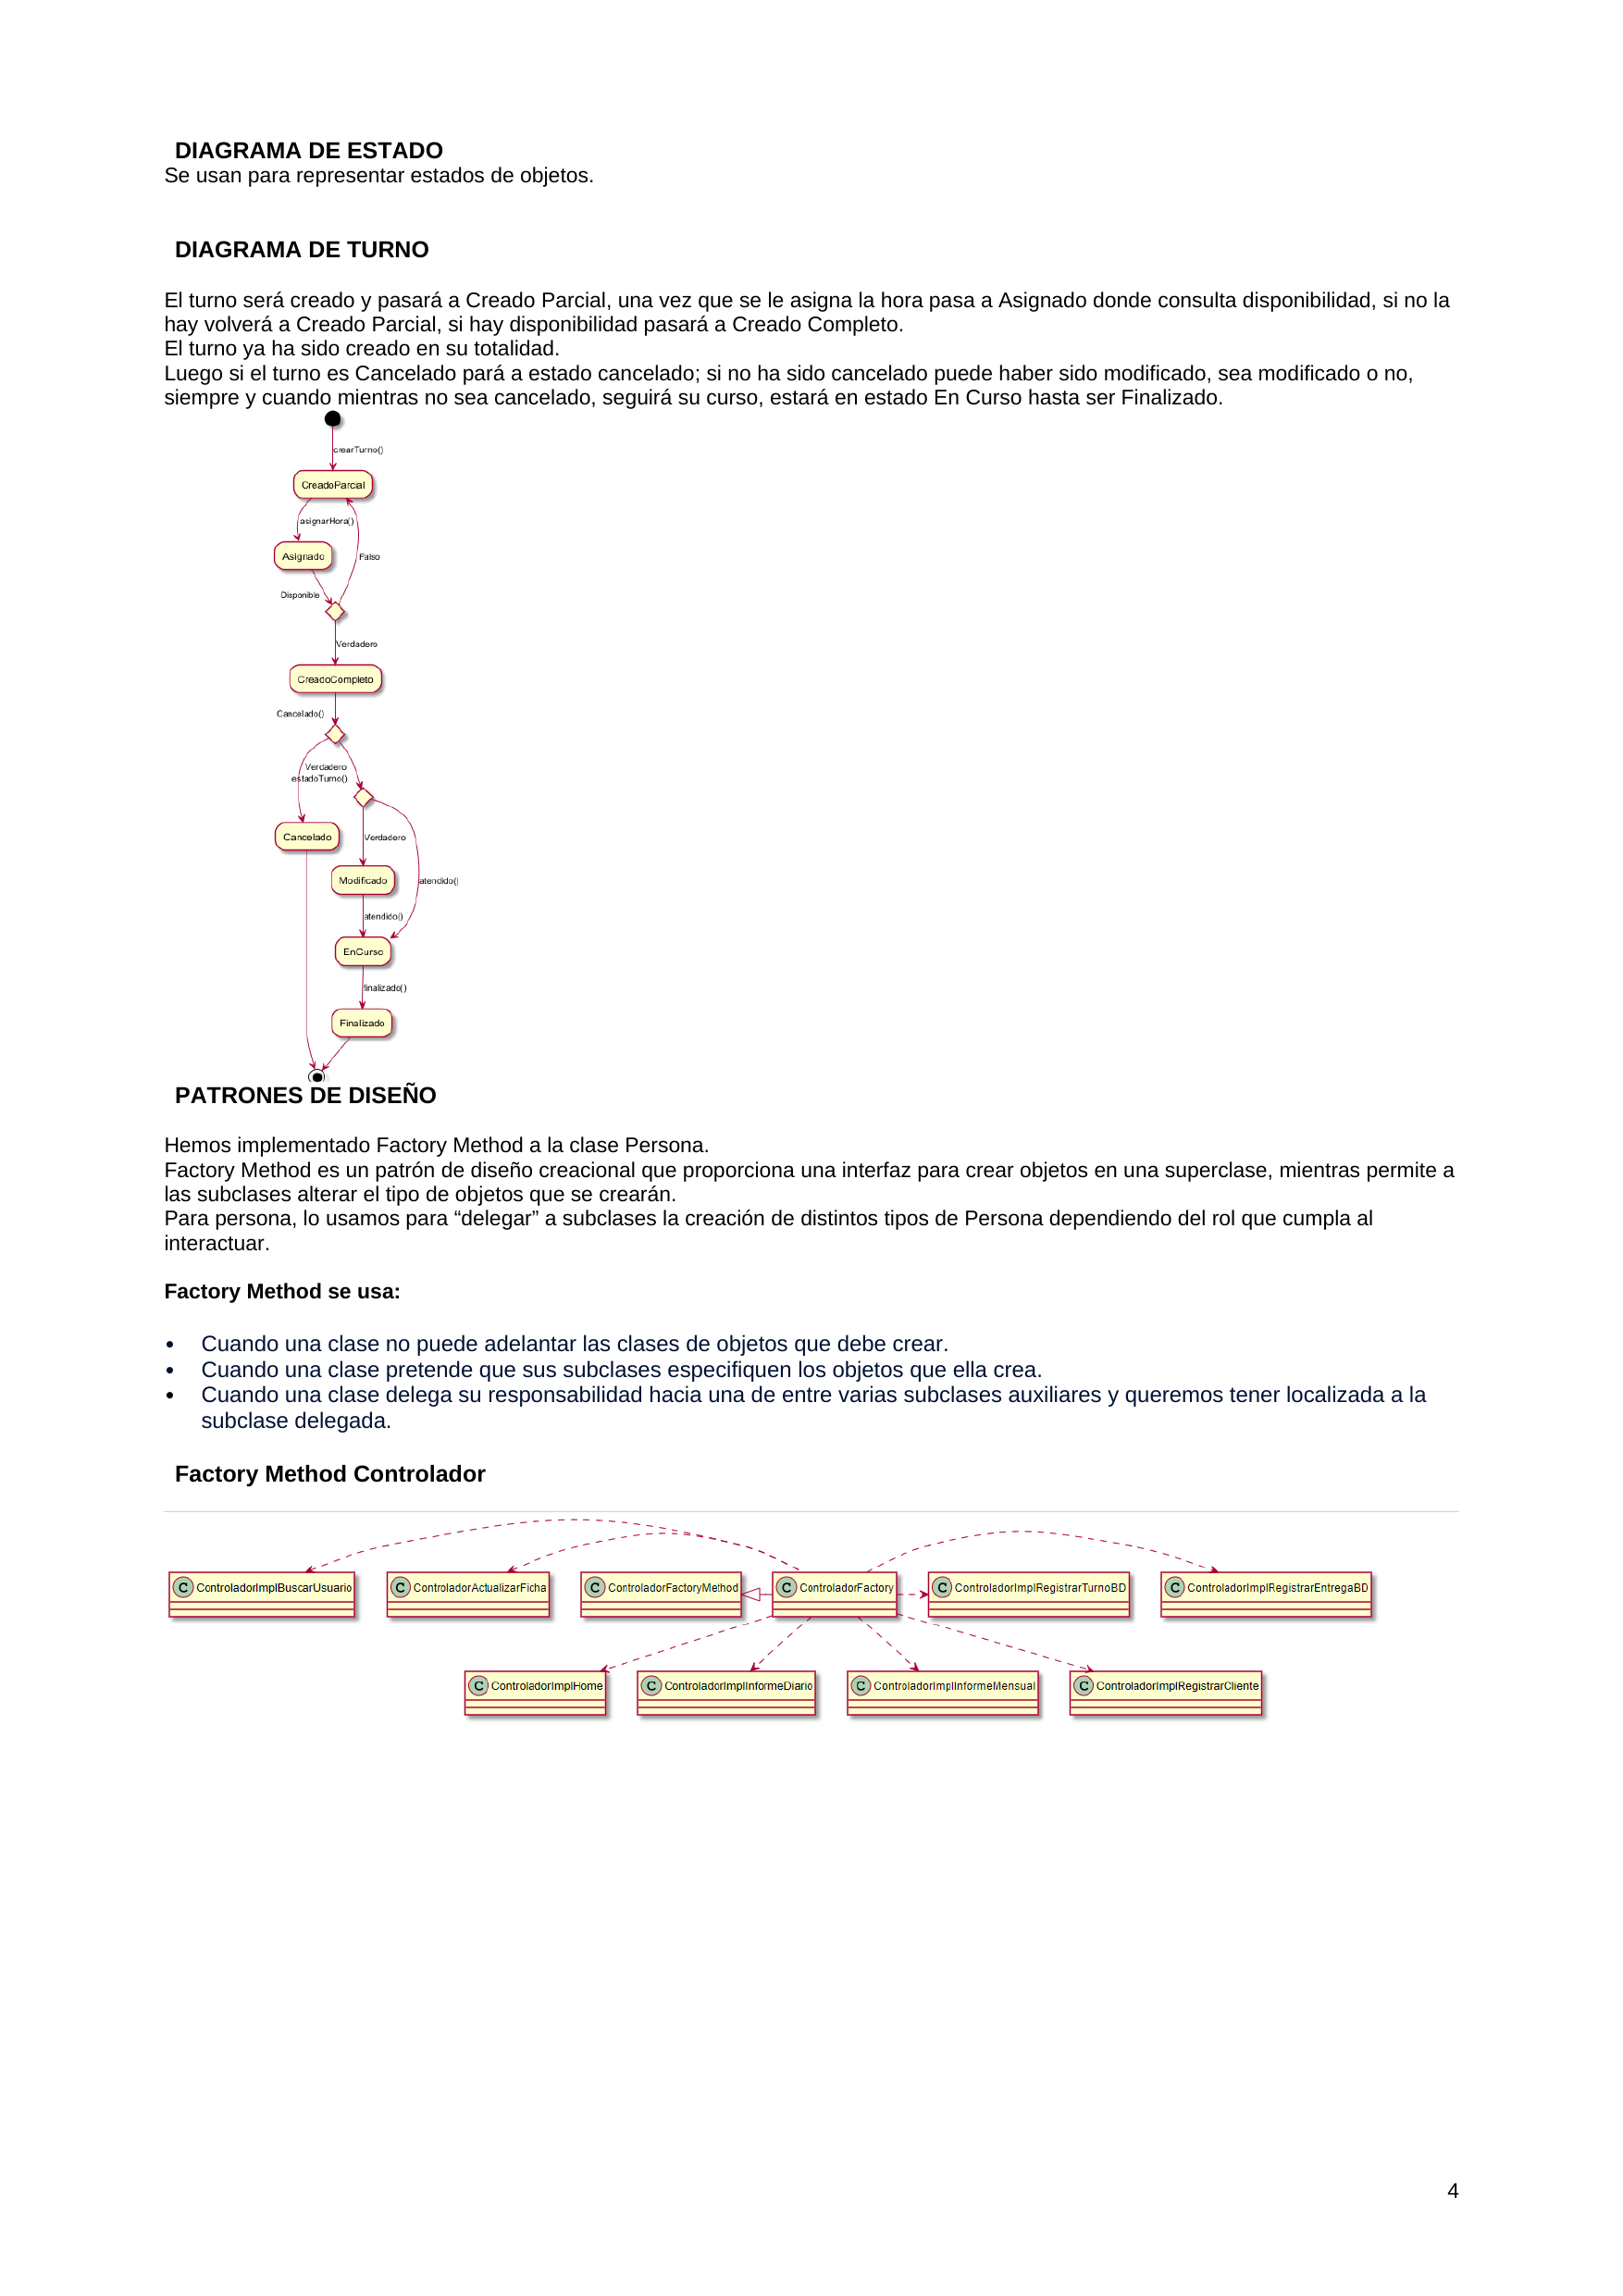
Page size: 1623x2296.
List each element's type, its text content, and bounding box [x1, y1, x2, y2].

text Factory Method es un patrón de diseño creacional que proporciona una interfaz para crear objetos en una superclase, mientras permite a las subclases alterar el tipo de objetos que se crearán. [164, 1158, 1459, 1206]
text El turno será creado y pasará a Creado Parcial, una vez que se le asigna la hora pasa a Asignado donde consulta disponibilidad, si no la hay volverá a Creado Parcial, si hay disponibilidad pasará a Creado Completo. [164, 288, 1459, 336]
subtitle PATRONES DE DISEÑO [175, 1082, 1459, 1109]
list Cuando una clase pretende que sus subclases especifiquen los objetos que ella crea. [167, 1357, 1459, 1382]
text El turno ya ha sido creado en su totalidad. [164, 336, 1459, 361]
list Cuando una clase no puede adelantar las clases de objetos que debe crear. [167, 1331, 1459, 1357]
picture [164, 409, 475, 1082]
text Hemos implementado Factory Method a la clase Persona. [164, 1133, 1459, 1158]
list Cuando una clase delega su responsabilidad hacia una de entre varias subclases auxiliares y queremos tener localizada a la subclase delegada. [167, 1382, 1459, 1433]
subtitle DIAGRAMA DE ESTADO [175, 137, 1459, 163]
text Luego si el turno es Cancelado pará a estado cancelado; si no ha sido cancelado puede haber sido modificado, sea modificado o no, siempre y cuando mientras no sea cancelado, seguirá su curso, estará en estado En Curso hasta ser Finalizado. [164, 361, 1459, 409]
text Factory Method se usa: [164, 1279, 1459, 1304]
picture [164, 1510, 1459, 1739]
subtitle DIAGRAMA DE TURNO [175, 237, 1459, 263]
text Se usan para representar estados de objetos. [164, 163, 1459, 188]
text Para persona, lo usamos para “delegar” a subclases la creación de distintos tipos de Persona dependiendo del rol que cumpla al interactuar. [164, 1206, 1459, 1255]
subtitle Factory Method Controlador [175, 1459, 1459, 1486]
